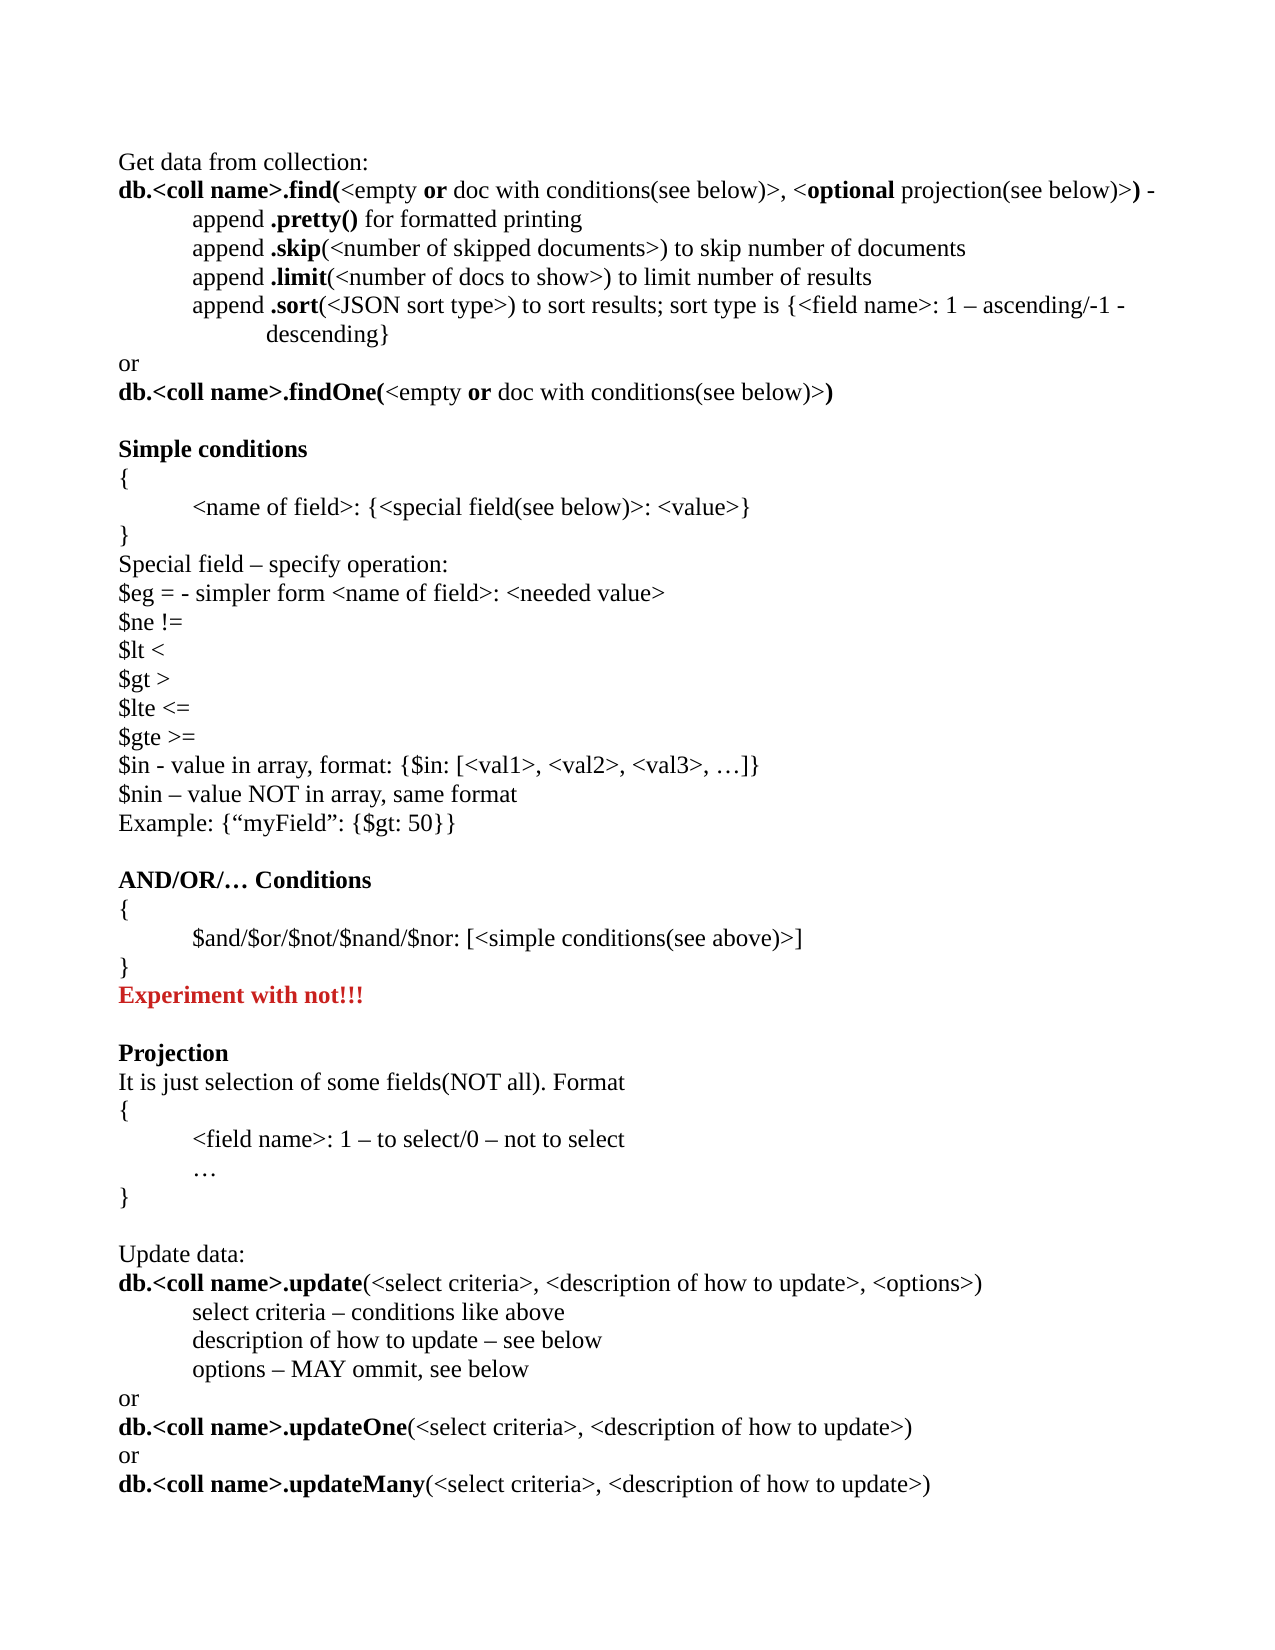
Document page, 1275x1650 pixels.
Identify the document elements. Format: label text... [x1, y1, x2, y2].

text Get data from collection: [118, 147, 1157, 176]
text <name of field>: {<special field(see below)>: <value>} [118, 492, 1157, 521]
text } [118, 1182, 1157, 1211]
text append .limit(<number of docs to show>) to limit number of results [118, 262, 1157, 291]
text $in - value in array, format: {$in: [<val1>, <val2>, <val3>, …]} [118, 751, 1157, 779]
text db.<coll name>.update(<select criteria>, <description of how to update>, <options>) [118, 1268, 1157, 1297]
text or [118, 348, 1157, 377]
text $lte <= [118, 693, 1157, 722]
text Simple conditions [118, 434, 1157, 463]
text Projection [118, 1038, 1157, 1067]
text append .skip(<number of skipped documents>) to skip number of documents [118, 233, 1157, 262]
text { [118, 1096, 1157, 1124]
text Experiment with not!!! [118, 981, 1157, 1009]
text Example: {“myField”: {$gt: 50}} [118, 808, 1157, 837]
text or [118, 1441, 1157, 1469]
text $ne != [118, 607, 1157, 636]
text } [118, 521, 1157, 549]
text Update data: [118, 1239, 1157, 1268]
text or [118, 1383, 1157, 1412]
text { [118, 894, 1157, 923]
text $nin – value NOT in array, same format [118, 779, 1157, 808]
text db.<coll name>.findOne(<empty or doc with conditions(see below)>) [118, 377, 1157, 406]
text db.<coll name>.find(<empty or doc with conditions(see below)>, <optional projection(see below)>) - append .pretty() for formatted printing [118, 176, 1157, 233]
text db.<coll name>.updateMany(<select criteria>, <description of how to update>) [118, 1469, 1157, 1498]
text $eg = - simpler form <name of field>: <needed value> [118, 578, 1157, 607]
text } [118, 952, 1157, 981]
text options – MAY ommit, see below [118, 1354, 1157, 1383]
text select criteria – conditions like above [118, 1297, 1157, 1326]
text db.<coll name>.updateOne(<select criteria>, <description of how to update>) [118, 1412, 1157, 1441]
text $lt < [118, 636, 1157, 664]
text AND/OR/… Conditions [118, 866, 1157, 894]
text $gte >= [118, 722, 1157, 751]
text <field name>: 1 – to select/0 – not to select [118, 1124, 1157, 1153]
text $gt > [118, 664, 1157, 693]
text append .sort(<JSON sort type>) to sort results; sort type is {<field name>: 1 – ascending/-1 - descending} [118, 291, 1157, 348]
text … [118, 1153, 1157, 1182]
text description of how to update – see below [118, 1326, 1157, 1354]
text Special field – specify operation: [118, 549, 1157, 578]
text It is just selection of some fields(NOT all). Format [118, 1067, 1157, 1096]
text { [118, 463, 1157, 492]
text $and/$or/$not/$nand/$nor: [<simple conditions(see above)>] [118, 923, 1157, 952]
